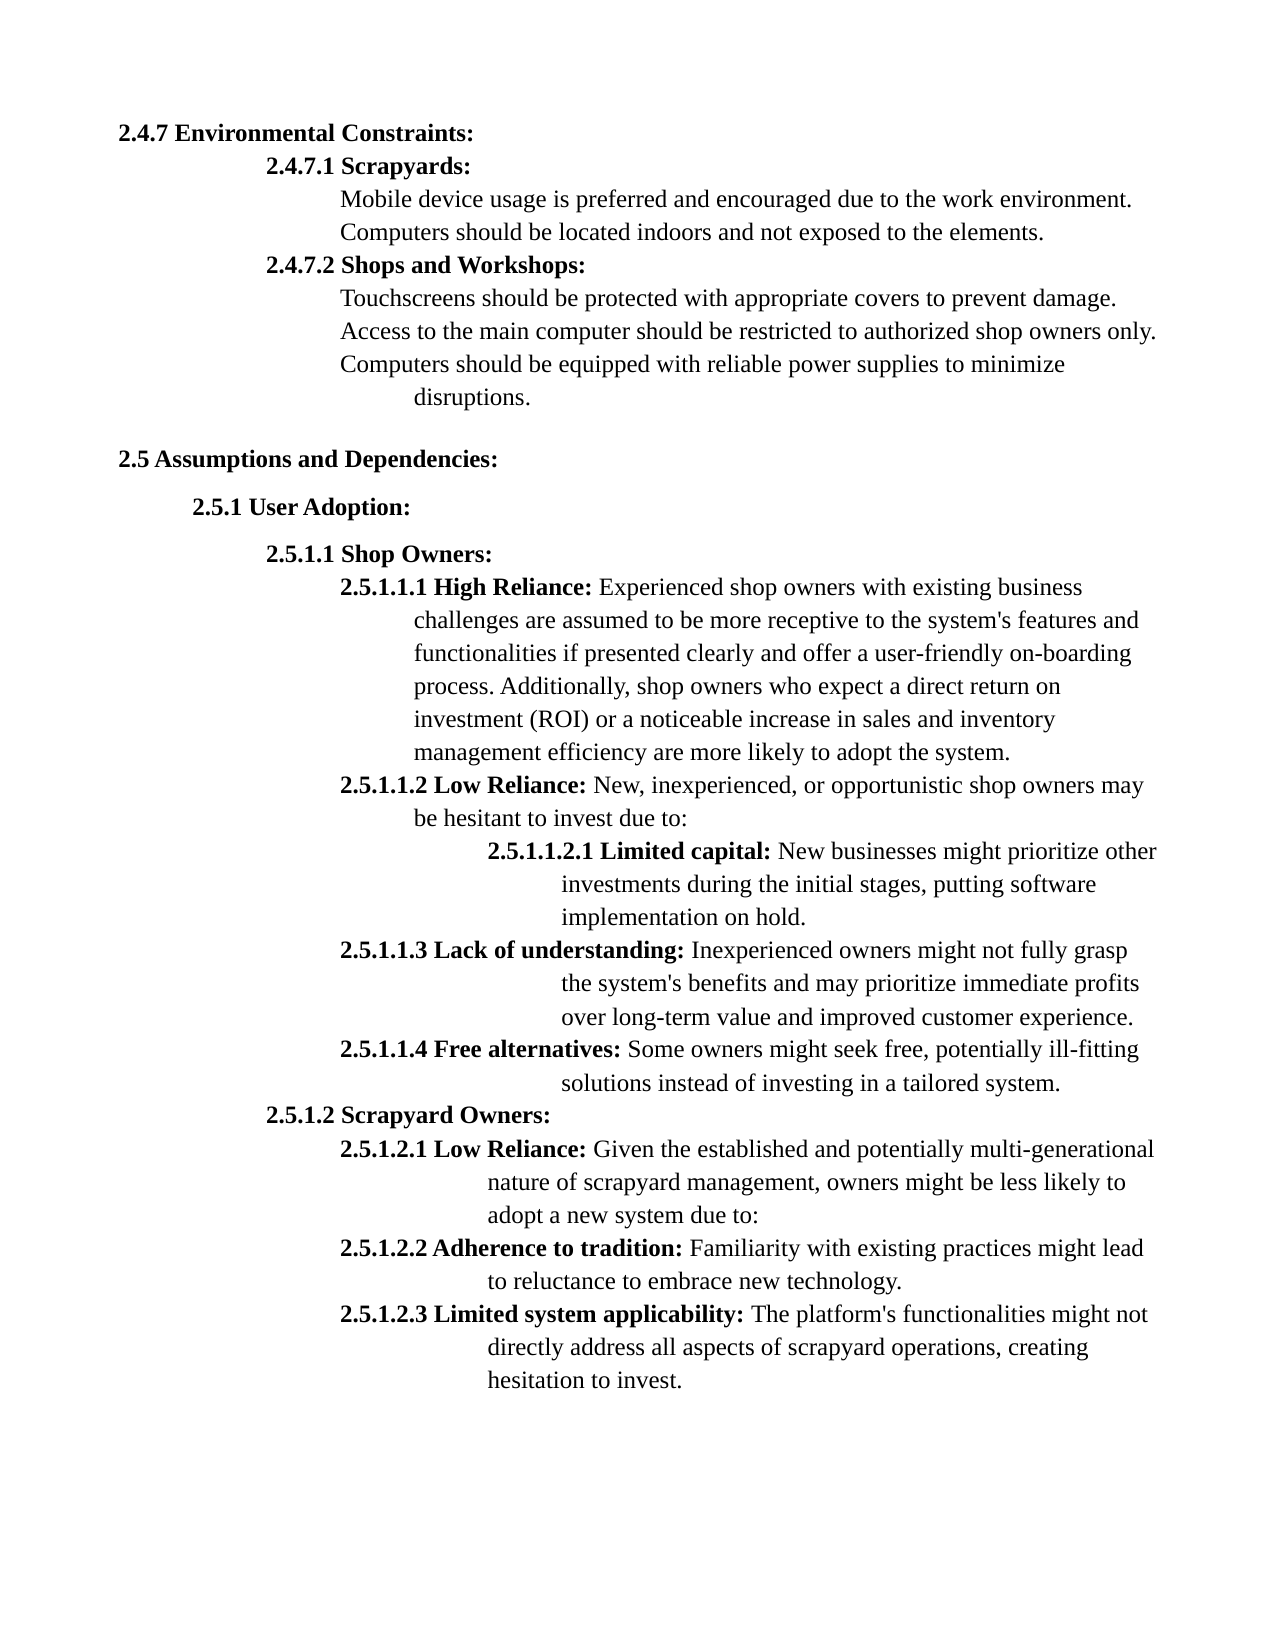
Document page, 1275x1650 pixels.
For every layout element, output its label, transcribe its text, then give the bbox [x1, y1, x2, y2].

text 2.5 Assumptions and Dependencies: [118, 444, 1157, 473]
text 2.5.1.2.1 Low Reliance: Given the established and potentially multi-generational nature of scrapyard management, owners might be less likely to adopt a new system due to: [118, 1134, 1157, 1228]
text 2.4.7 Environmental Constraints: [118, 118, 1157, 147]
text 2.5.1.2.3 Limited system applicability: The platform's functionalities might not directly address all aspects of scrapyard operations, creating hesitation to invest. [118, 1299, 1157, 1393]
text 2.4.7.2 Shops and Workshops: [118, 250, 1157, 279]
text 2.5.1.1.4 Free alternatives: Some owners might seek free, potentially ill-fitting solutions instead of investing in a tailored system. [118, 1034, 1157, 1096]
text 2.5.1.2 Scrapyard Owners: [118, 1101, 1157, 1129]
text 2.5.1.1.2.1 Limited capital: New businesses might prioritize other investments during the initial stages, putting software implementation on hold. [118, 836, 1157, 931]
text 2.5.1 User Adoption: [118, 492, 1157, 520]
text 2.5.1.1 Shop Owners: [118, 539, 1157, 568]
text 2.5.1.1.2 Low Reliance: New, inexperienced, or opportunistic shop owners may be hesitant to invest due to: [118, 770, 1157, 832]
text Access to the main computer should be restricted to authorized shop owners only. [118, 316, 1157, 345]
text Computers should be equipped with reliable power supplies to minimize disruptions. [118, 349, 1157, 411]
text Touchscreens should be protected with appropriate covers to prevent damage. [118, 283, 1157, 312]
text Mobile device usage is preferred and encouraged due to the work environment. [118, 184, 1157, 213]
text 2.4.7.1 Scrapyards: [118, 151, 1157, 180]
text Computers should be located indoors and not exposed to the elements. [118, 217, 1157, 246]
text 2.5.1.1.3 Lack of understanding: Inexperienced owners might not fully grasp the system's benefits and may prioritize immediate profits over long-term value and improved customer experience. [118, 936, 1157, 1030]
text 2.5.1.1.1 High Reliance: Experienced shop owners with existing business challenges are assumed to be more receptive to the system's features and functionalities if presented clearly and offer a user-friendly on-boarding process. Additionally, shop owners who expect a direct return on investment (ROI) or a noticeable increase in sales and inventory management efficiency are more likely to adopt the system. [118, 572, 1157, 766]
text 2.5.1.2.2 Adherence to tradition: Familiarity with existing practices might lead to reluctance to embrace new technology. [118, 1233, 1157, 1294]
